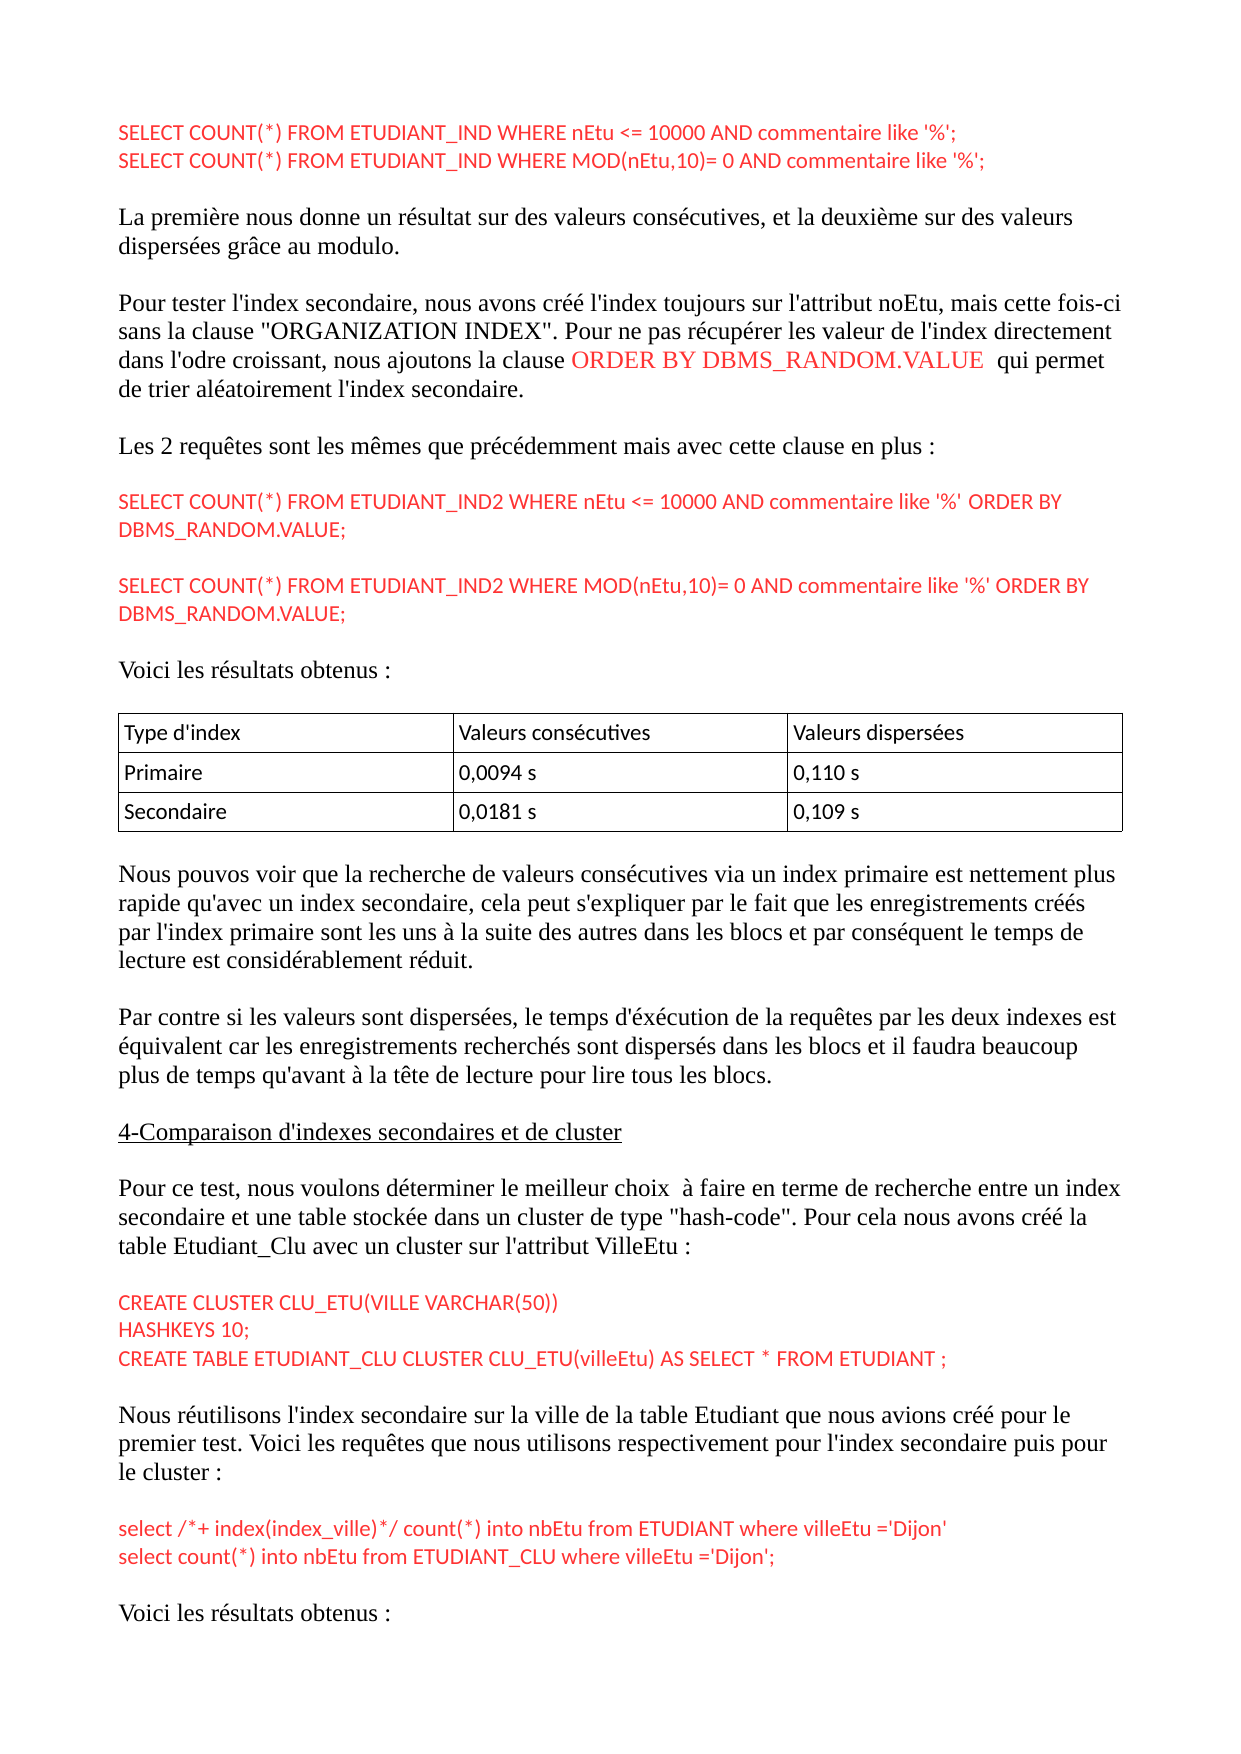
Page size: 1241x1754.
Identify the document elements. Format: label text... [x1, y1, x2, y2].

text Pour tester l'index secondaire, nous avons créé l'index toujours sur l'attribut noEtu, mais cette fois-ci sans la clause "ORGANIZATION INDEX". Pour ne pas récupérer les valeur de l'index directement dans l'odre croissant, nous ajoutons la clause ORDER BY DBMS_RANDOM.VALUE qui permet de trier aléatoirement l'index secondaire. [118, 288, 1122, 403]
table_header Valeurs consécutives [454, 714, 787, 752]
text select count(*) into nbEtu from ETUDIANT_CLU where villeEtu ='Dijon'; [118, 1542, 1122, 1570]
table_cell 0,110 s [788, 753, 1122, 792]
text Nous pouvos voir que la recherche de valeurs consécutives via un index primaire est nettement plus rapide qu'avec un index secondaire, cela peut s'expliquer par le fait que les enregistrements créés par l'index primaire sont les uns à la suite des autres dans les blocs et par conséquent le temps de lecture est considérablement réduit. [118, 859, 1122, 974]
text Voici les résultats obtenus : [118, 1598, 1122, 1627]
text Pour ce test, nous voulons déterminer le meilleur choix à faire en terme de recherche entre un index secondaire et une table stockée dans un cluster de type "hash-code". Pour cela nous avons créé la table Etudiant_Clu avec un cluster sur l'attribut VilleEtu : [118, 1173, 1122, 1259]
table_cell 0,0094 s [454, 753, 787, 792]
text SELECT COUNT(*) FROM ETUDIANT_IND WHERE nEtu <= 10000 AND commentaire like '%'; [118, 118, 1122, 146]
table_cell 0,109 s [788, 793, 1122, 831]
text Les 2 requêtes sont les mêmes que précédemment mais avec cette clause en plus : [118, 431, 1122, 459]
text CREATE CLUSTER CLU_ETU(VILLE VARCHAR(50)) HASHKEYS 10; CREATE TABLE ETUDIANT_CLU CLUSTER CLU_ETU(villeEtu) AS SELECT * FROM ETUDIANT ; [118, 1288, 1122, 1372]
text SELECT COUNT(*) FROM ETUDIANT_IND2 WHERE MOD(nEtu,10)= 0 AND commentaire like '%' ORDER BY DBMS_RANDOM.VALUE; [118, 572, 1122, 628]
text Par contre si les valeurs sont dispersées, le temps d'éxécution de la requêtes par les deux indexes est équivalent car les enregistrements recherchés sont dispersés dans les blocs et il faudra beaucoup plus de temps qu'avant à la tête de lecture pour lire tous les blocs. [118, 1002, 1122, 1088]
text SELECT COUNT(*) FROM ETUDIANT_IND2 WHERE nEtu <= 10000 AND commentaire like '%' ORDER BY DBMS_RANDOM.VALUE; [118, 487, 1122, 543]
table_cell Secondaire [119, 793, 453, 831]
table_header Valeurs dispersées [788, 714, 1122, 752]
text 4-Comparaison d'indexes secondaires et de cluster [118, 1117, 1122, 1145]
text select /*+ index(index_ville)*/ count(*) into nbEtu from ETUDIANT where villeEtu ='Dijon' [118, 1514, 1122, 1542]
text La première nous donne un résultat sur des valeurs consécutives, et la deuxième sur des valeurs dispersées grâce au modulo. [118, 202, 1122, 260]
text Nous réutilisons l'index secondaire sur la ville de la table Etudiant que nous avions créé pour le premier test. Voici les requêtes que nous utilisons respectivement pour l'index secondaire puis pour le cluster : [118, 1400, 1122, 1486]
text Voici les résultats obtenus : [118, 656, 1122, 684]
table_cell Primaire [119, 753, 453, 792]
table_header Type d'index [119, 714, 453, 752]
text SELECT COUNT(*) FROM ETUDIANT_IND WHERE MOD(nEtu,10)= 0 AND commentaire like '%'; [118, 146, 1122, 174]
table_cell 0,0181 s [454, 793, 787, 831]
